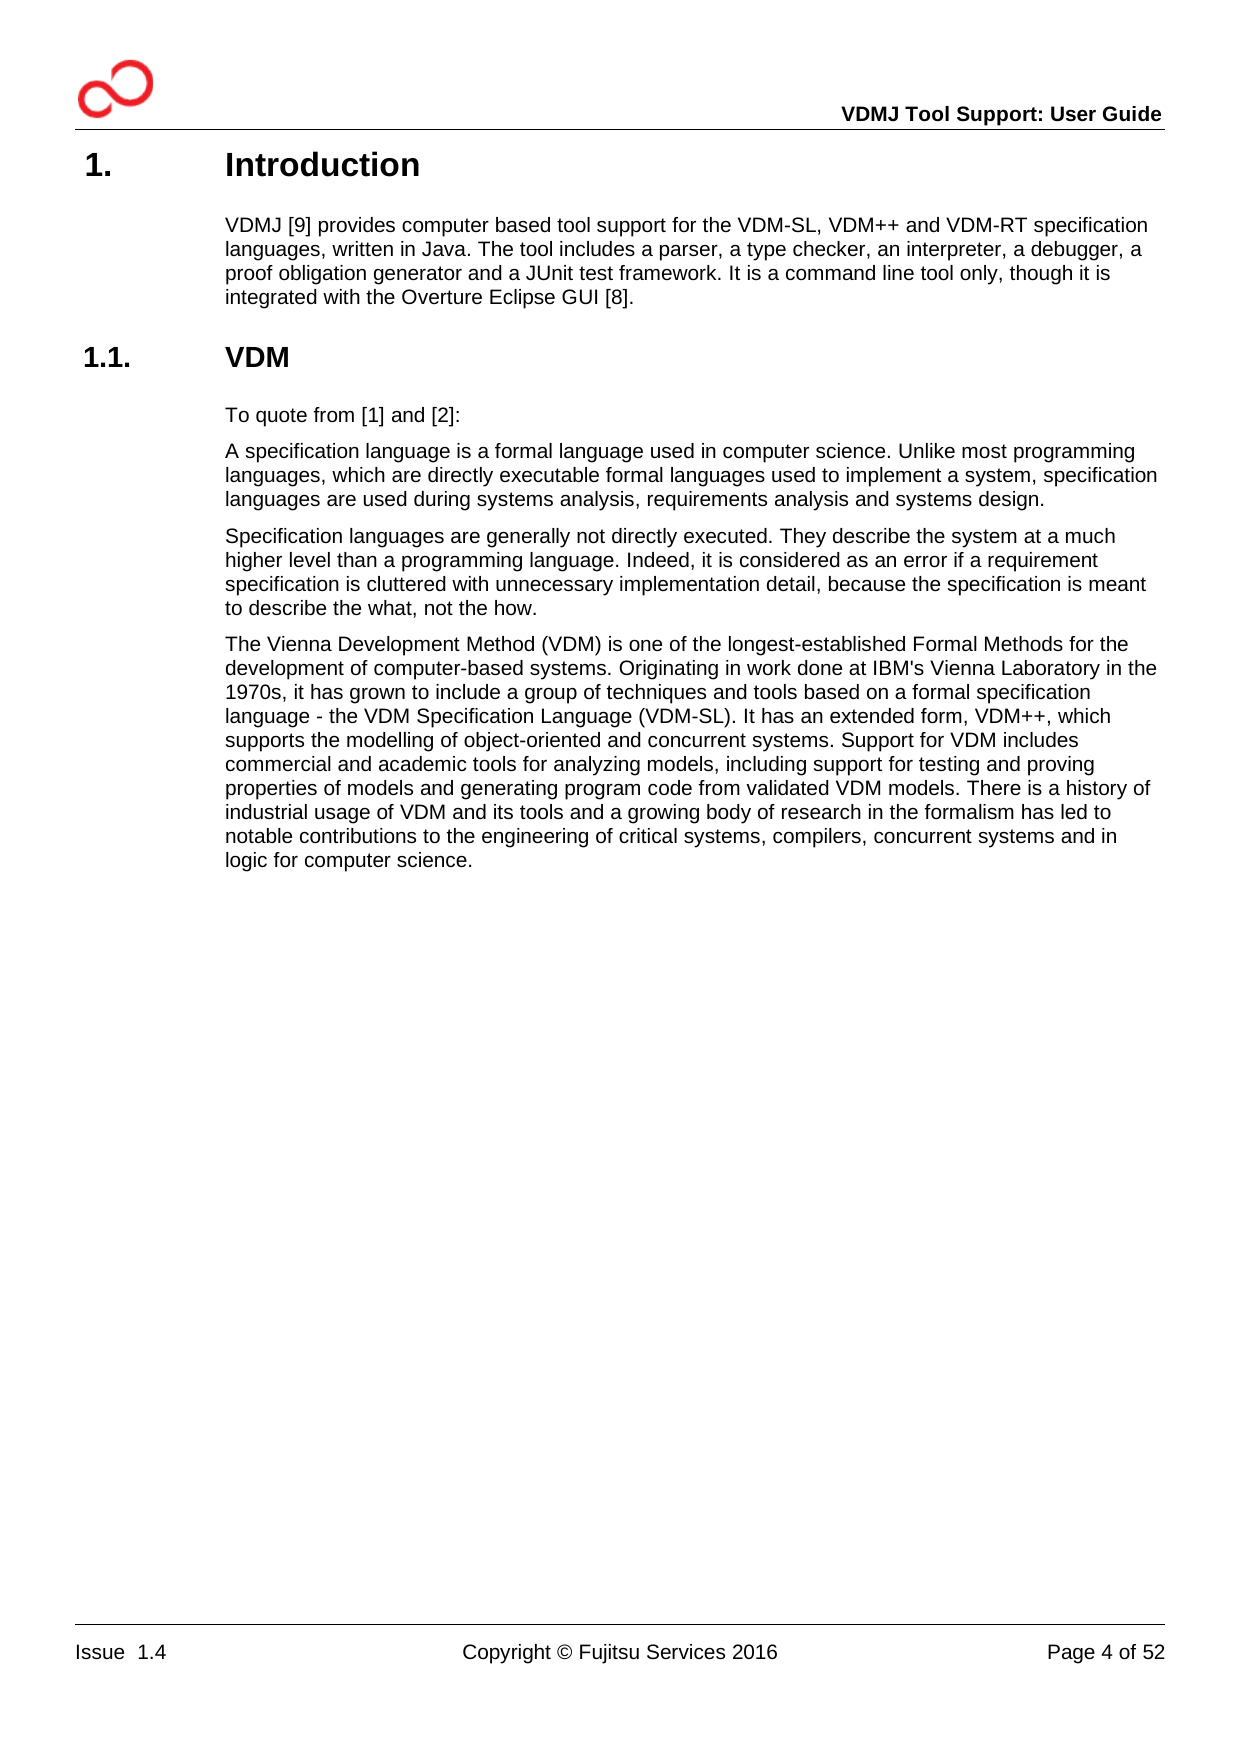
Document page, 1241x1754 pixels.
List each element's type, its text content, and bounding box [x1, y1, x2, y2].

picture [78, 52, 153, 128]
text The Vienna Development Method (VDM) is one of the longest-established Formal Methods for the development of computer-based systems. Originating in work done at IBM's Vienna Laboratory in the 1970s, it has grown to include a group of techniques and tools based on a formal specification language - the VDM Specification Language (VDM-SL). It has an extended form, VDM++, which supports the modelling of object-oriented and concurrent systems. Support for VDM includes commercial and academic tools for analyzing models, including support for testing and proving properties of models and generating program code from validated VDM models. There is a history of industrial usage of VDM and its tools and a growing body of research in the formalism has led to notable contributions to the engineering of critical systems, compilers, concurrent systems and in logic for computer science. [225, 632, 1165, 872]
text Specification languages are generally not directly executed. They describe the system at a much higher level than a programming language. Indeed, it is considered as an error if a requirement specification is cluttered with unnecessary implementation detail, because the specification is meant to describe the what, not the how. [225, 524, 1165, 620]
subtitle Introduction [75, 145, 1165, 184]
text To quote from [1] and [2]: [225, 403, 1165, 427]
text VDMJ [9] provides computer based tool support for the VDM-SL, VDM++ and VDM-RT specification languages, written in Java. The tool includes a parser, a type checker, an interpreter, a debugger, a proof obligation generator and a JUnit test framework. It is a command line tool only, though it is integrated with the Overture Eclipse GUI [8]. [225, 214, 1165, 309]
text A specification language is a formal language used in computer science. Unlike most programming languages, which are directly executable formal languages used to implement a system, specification languages are used during systems analysis, requirements analysis and systems design. [225, 439, 1165, 511]
subtitle VDM [75, 339, 1165, 373]
